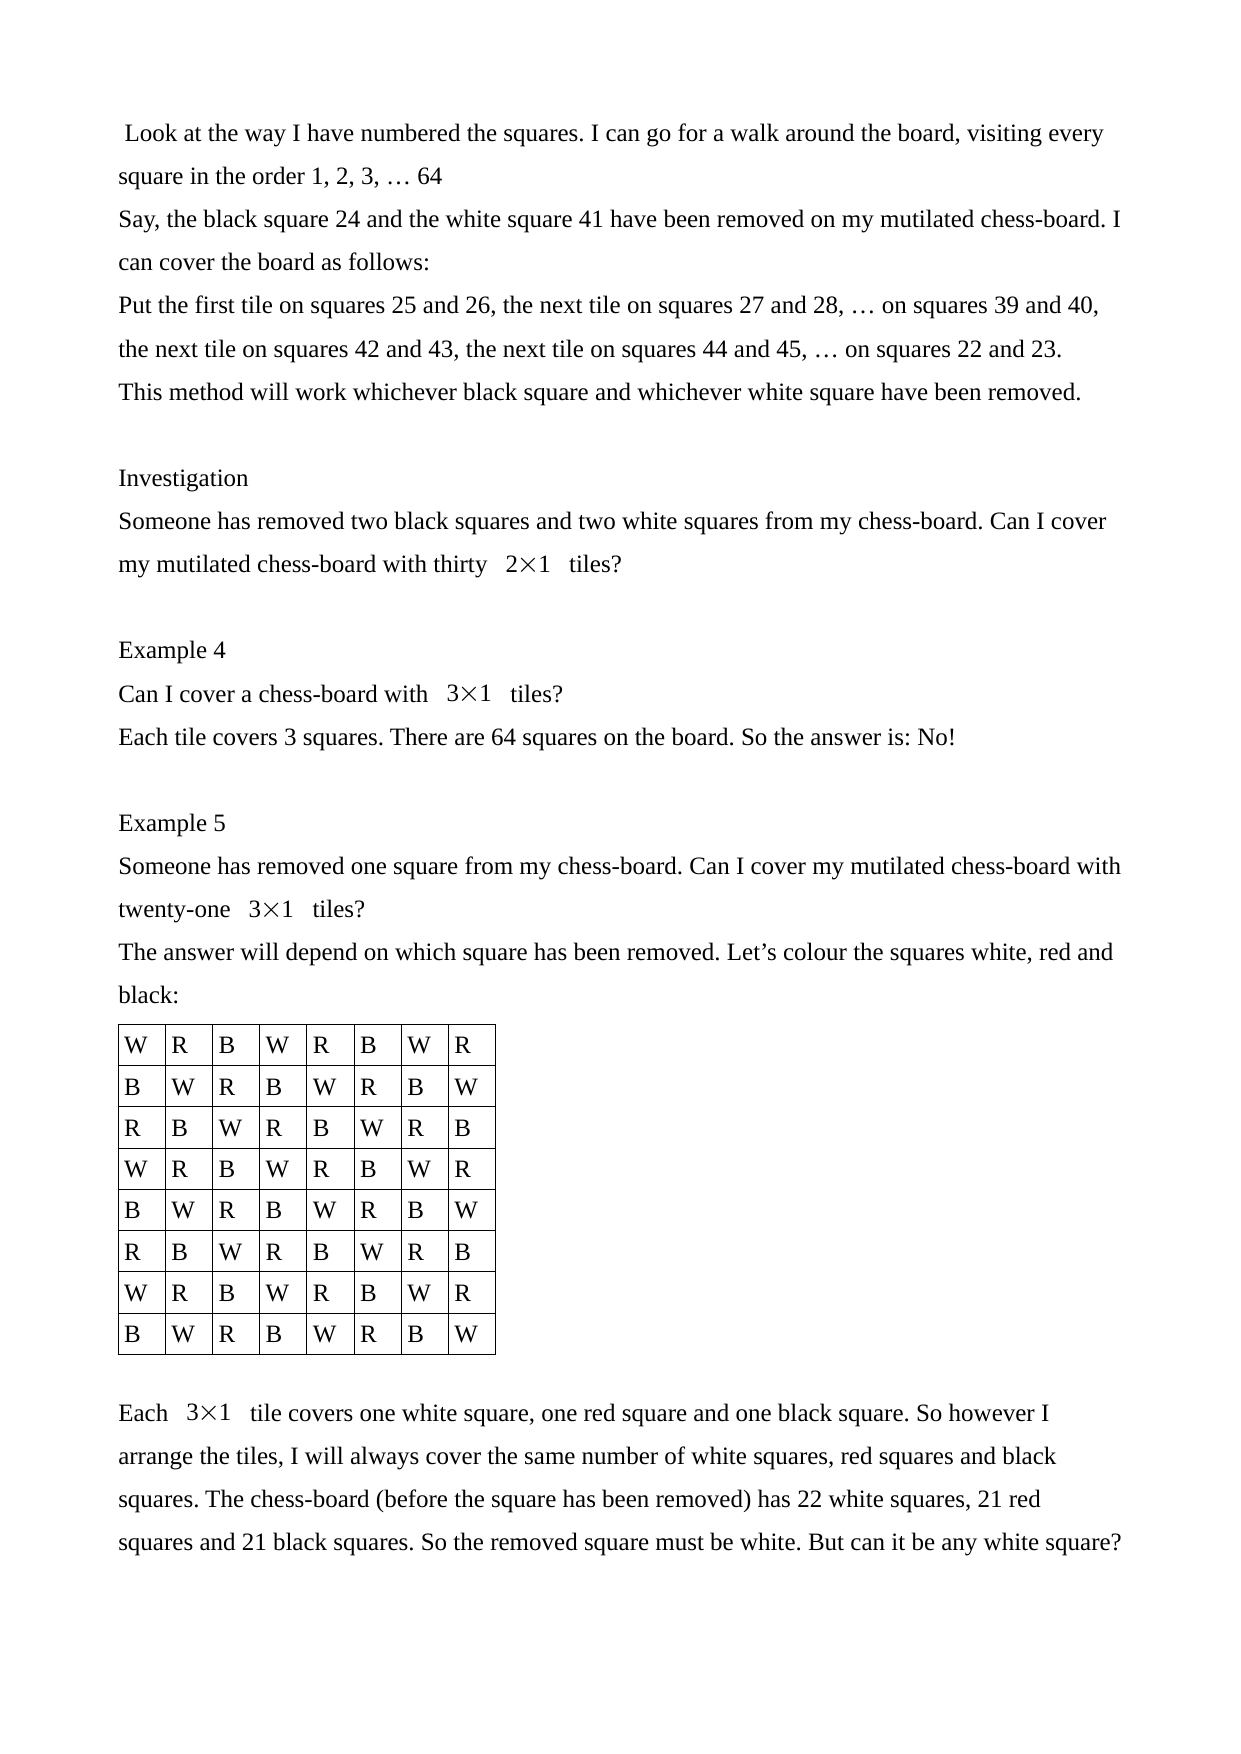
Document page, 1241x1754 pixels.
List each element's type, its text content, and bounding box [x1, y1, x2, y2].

table_cell W [213, 1231, 259, 1271]
table_cell W [449, 1190, 495, 1230]
table_cell B [213, 1272, 259, 1312]
table_header B [213, 1025, 259, 1065]
table_cell W [449, 1314, 495, 1354]
table_cell W [260, 1149, 306, 1189]
table_cell W [166, 1066, 212, 1106]
table_header B [355, 1025, 401, 1065]
table_cell R [355, 1314, 401, 1354]
table_cell R [355, 1066, 401, 1106]
table_cell W [355, 1231, 401, 1271]
table_cell R [402, 1107, 448, 1147]
table_cell R [307, 1149, 354, 1189]
text Can I cover a chess-board withtiles? [118, 679, 1122, 707]
table_cell R [119, 1107, 165, 1147]
table_cell W [402, 1272, 448, 1312]
table_cell B [402, 1066, 448, 1106]
text Eachtile covers one white square, one red square and one black square. So however I arrange the tiles, I will always cover the same number of white squares, red squares and black squares. The chess-board (before the square has been removed) has 22 white squares, 21 red squares and 21 black squares. So the removed square must be white. But can it be any white square? [118, 1398, 1122, 1556]
table_cell B [260, 1190, 306, 1230]
table_header R [307, 1025, 354, 1065]
table_header R [166, 1025, 212, 1065]
table_cell R [213, 1314, 259, 1354]
text This method will work whichever black square and whichever white square have been removed. [118, 377, 1122, 406]
table_cell W [166, 1314, 212, 1354]
table_cell R [213, 1190, 259, 1230]
table_cell W [260, 1272, 306, 1312]
text Say, the black square 24 and the white square 41 have been removed on my mutilated chess-board. I can cover the board as follows: [118, 204, 1122, 276]
table_header R [449, 1025, 495, 1065]
table_cell B [307, 1107, 354, 1147]
table_cell R [166, 1149, 212, 1189]
table_cell B [402, 1190, 448, 1230]
text Example 5 [118, 808, 1122, 837]
table_cell W [449, 1066, 495, 1106]
table_cell B [119, 1314, 165, 1354]
table_cell R [449, 1149, 495, 1189]
table_cell R [449, 1272, 495, 1312]
table_cell R [307, 1272, 354, 1312]
table_cell B [260, 1314, 306, 1354]
table_cell W [307, 1314, 354, 1354]
table_cell W [119, 1272, 165, 1312]
table_cell W [213, 1107, 259, 1147]
text Investigation [118, 463, 1122, 492]
table_cell B [213, 1149, 259, 1189]
table_cell R [213, 1066, 259, 1106]
table_cell B [166, 1231, 212, 1271]
table_cell W [307, 1066, 354, 1106]
table_cell B [260, 1066, 306, 1106]
table_cell W [119, 1149, 165, 1189]
table_cell R [260, 1107, 306, 1147]
text Look at the way I have numbered the squares. I can go for a walk around the board, visiting every square in the order 1, 2, 3, … 64 [118, 118, 1122, 190]
table_header W [402, 1025, 448, 1065]
table_cell R [402, 1231, 448, 1271]
table_cell B [355, 1149, 401, 1189]
table_cell B [119, 1066, 165, 1106]
text Each tile covers 3 squares. There are 64 squares on the board. So the answer is: No! [118, 722, 1122, 751]
table_cell R [260, 1231, 306, 1271]
table_cell W [307, 1190, 354, 1230]
table_cell W [355, 1107, 401, 1147]
table_cell W [402, 1149, 448, 1189]
text The answer will depend on which square has been removed. Let’s colour the squares white, red and black: [118, 937, 1122, 1009]
text Example 4 [118, 636, 1122, 664]
table_cell B [166, 1107, 212, 1147]
table_cell B [402, 1314, 448, 1354]
table_cell R [355, 1190, 401, 1230]
table_header W [260, 1025, 306, 1065]
table_cell B [355, 1272, 401, 1312]
table_cell B [449, 1231, 495, 1271]
table_cell B [307, 1231, 354, 1271]
text Put the first tile on squares 25 and 26, the next tile on squares 27 and 28, … on squares 39 and 40, the next tile on squares 42 and 43, the next tile on squares 44 and 45, … on squares 22 and 23. [118, 291, 1122, 362]
table_cell B [449, 1107, 495, 1147]
table_cell B [119, 1190, 165, 1230]
table_cell R [166, 1272, 212, 1312]
text Someone has removed one square from my chess-board. Can I cover my mutilated chess-board with twenty-onetiles? [118, 851, 1122, 923]
text Someone has removed two black squares and two white squares from my chess-board. Can I cover my mutilated chess-board with thirtytiles? [118, 506, 1122, 578]
table_cell W [166, 1190, 212, 1230]
table_cell R [119, 1231, 165, 1271]
table_header W [119, 1025, 165, 1065]
